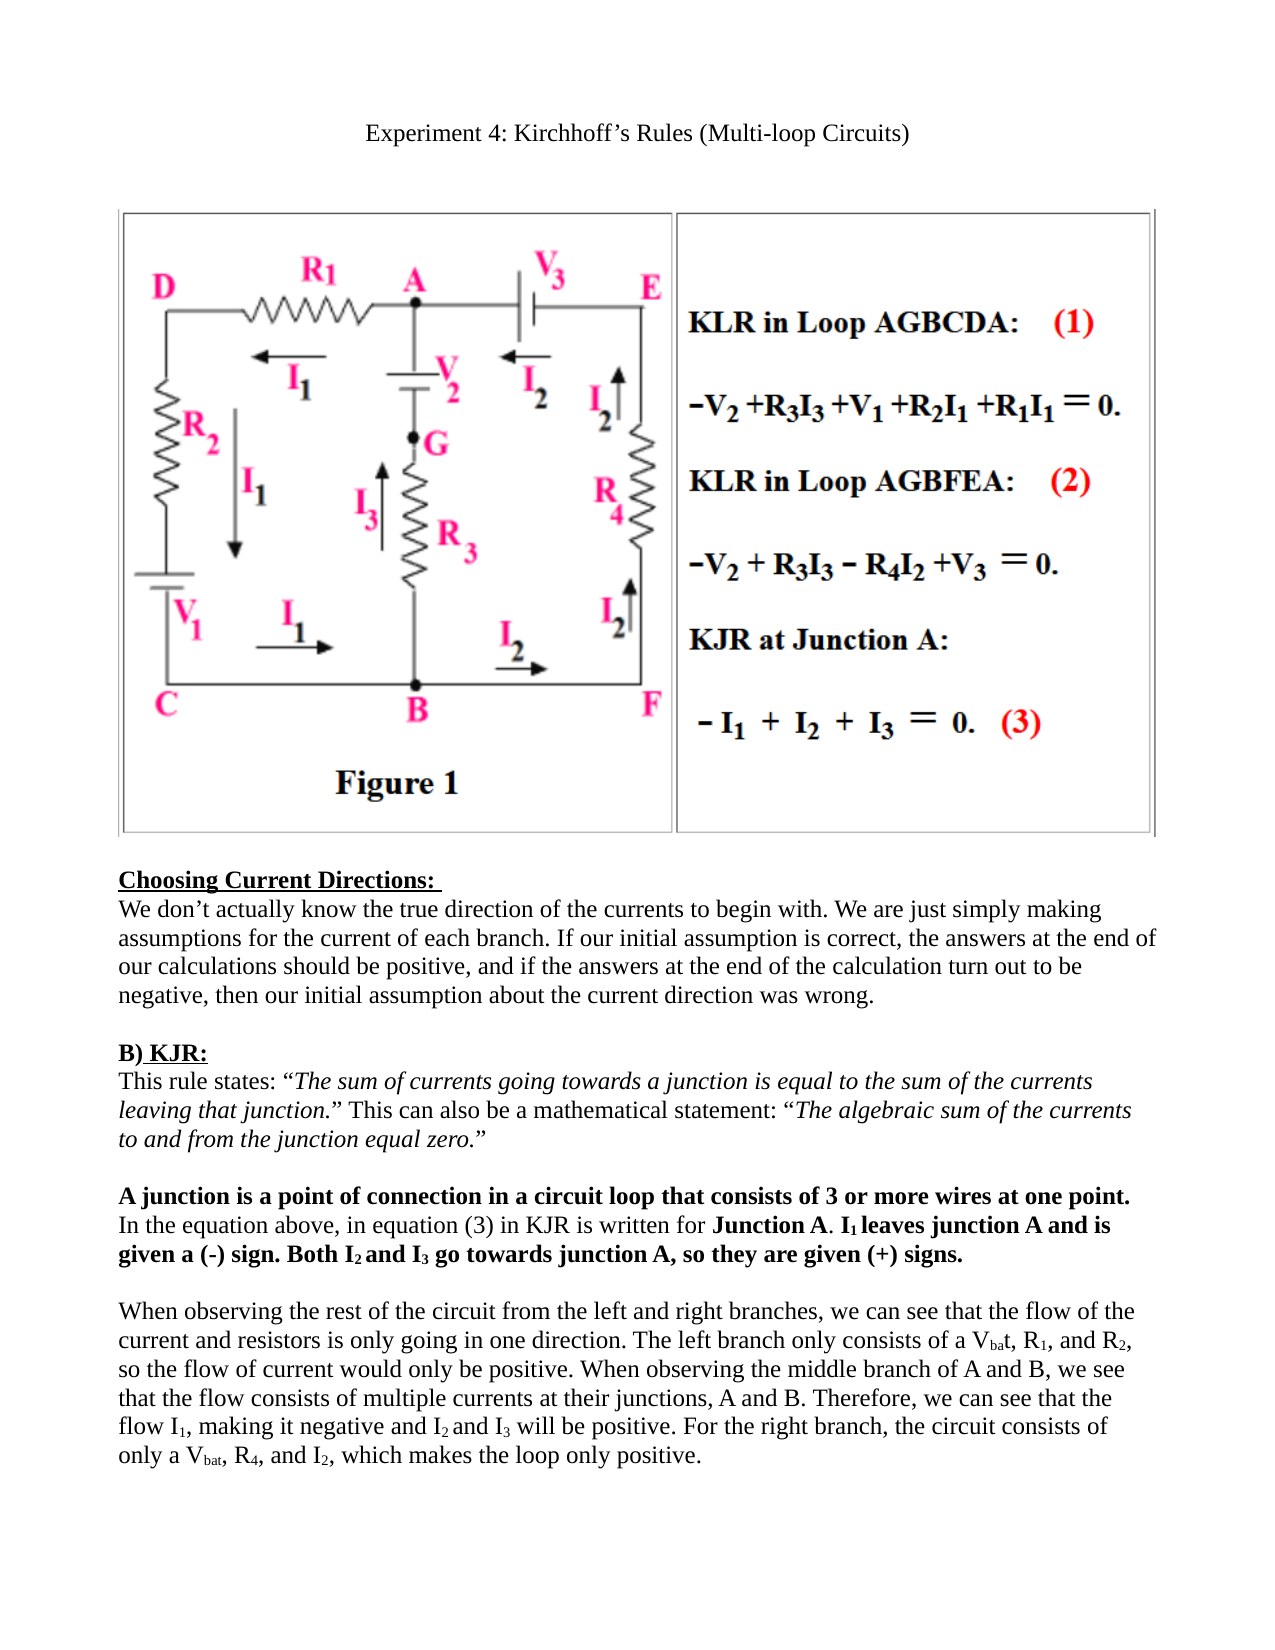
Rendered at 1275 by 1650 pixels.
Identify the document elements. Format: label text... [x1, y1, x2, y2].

text B) KJR: [118, 1038, 1157, 1066]
text A junction is a point of connection in a circuit loop that consists of 3 or more wires at one point. In the equation above, in equation (3) in KJR is written for Junction A. I1 leaves junction A and is given a (-) sign. Both I2 and I3 go towards junction A, so they are given (+) signs. [118, 1181, 1157, 1268]
text This rule states: “The sum of currents going towards a junction is equal to the sum of the currents leaving that junction.” This can also be a mathematical statement: “The algebraic sum of the currents to and from the junction equal zero.” [118, 1066, 1157, 1153]
text We don’t actually know the true direction of the currents to begin with. We are just simply making assumptions for the current of each branch. If our initial assumption is correct, the answers at the end of our calculations should be positive, and if the answers at the end of the calculation turn out to be negative, then our initial assumption about the current direction was wrong. [118, 894, 1157, 1009]
text Choosing Current Directions: [118, 865, 1157, 894]
picture [118, 209, 1157, 837]
text When observing the rest of the circuit from the left and right branches, we can see that the flow of the current and resistors is only going in one direction. The left branch only consists of a Vbat, R1, and R2, so the flow of current would only be positive. When observing the middle branch of A and B, we see that the flow consists of multiple currents at their junctions, A and B. Therefore, we can see that the flow I1, making it negative and I2 and I3 will be positive. For the right branch, the circuit consists of only a Vbat, R4, and I2, which makes the loop only positive. [118, 1296, 1157, 1469]
